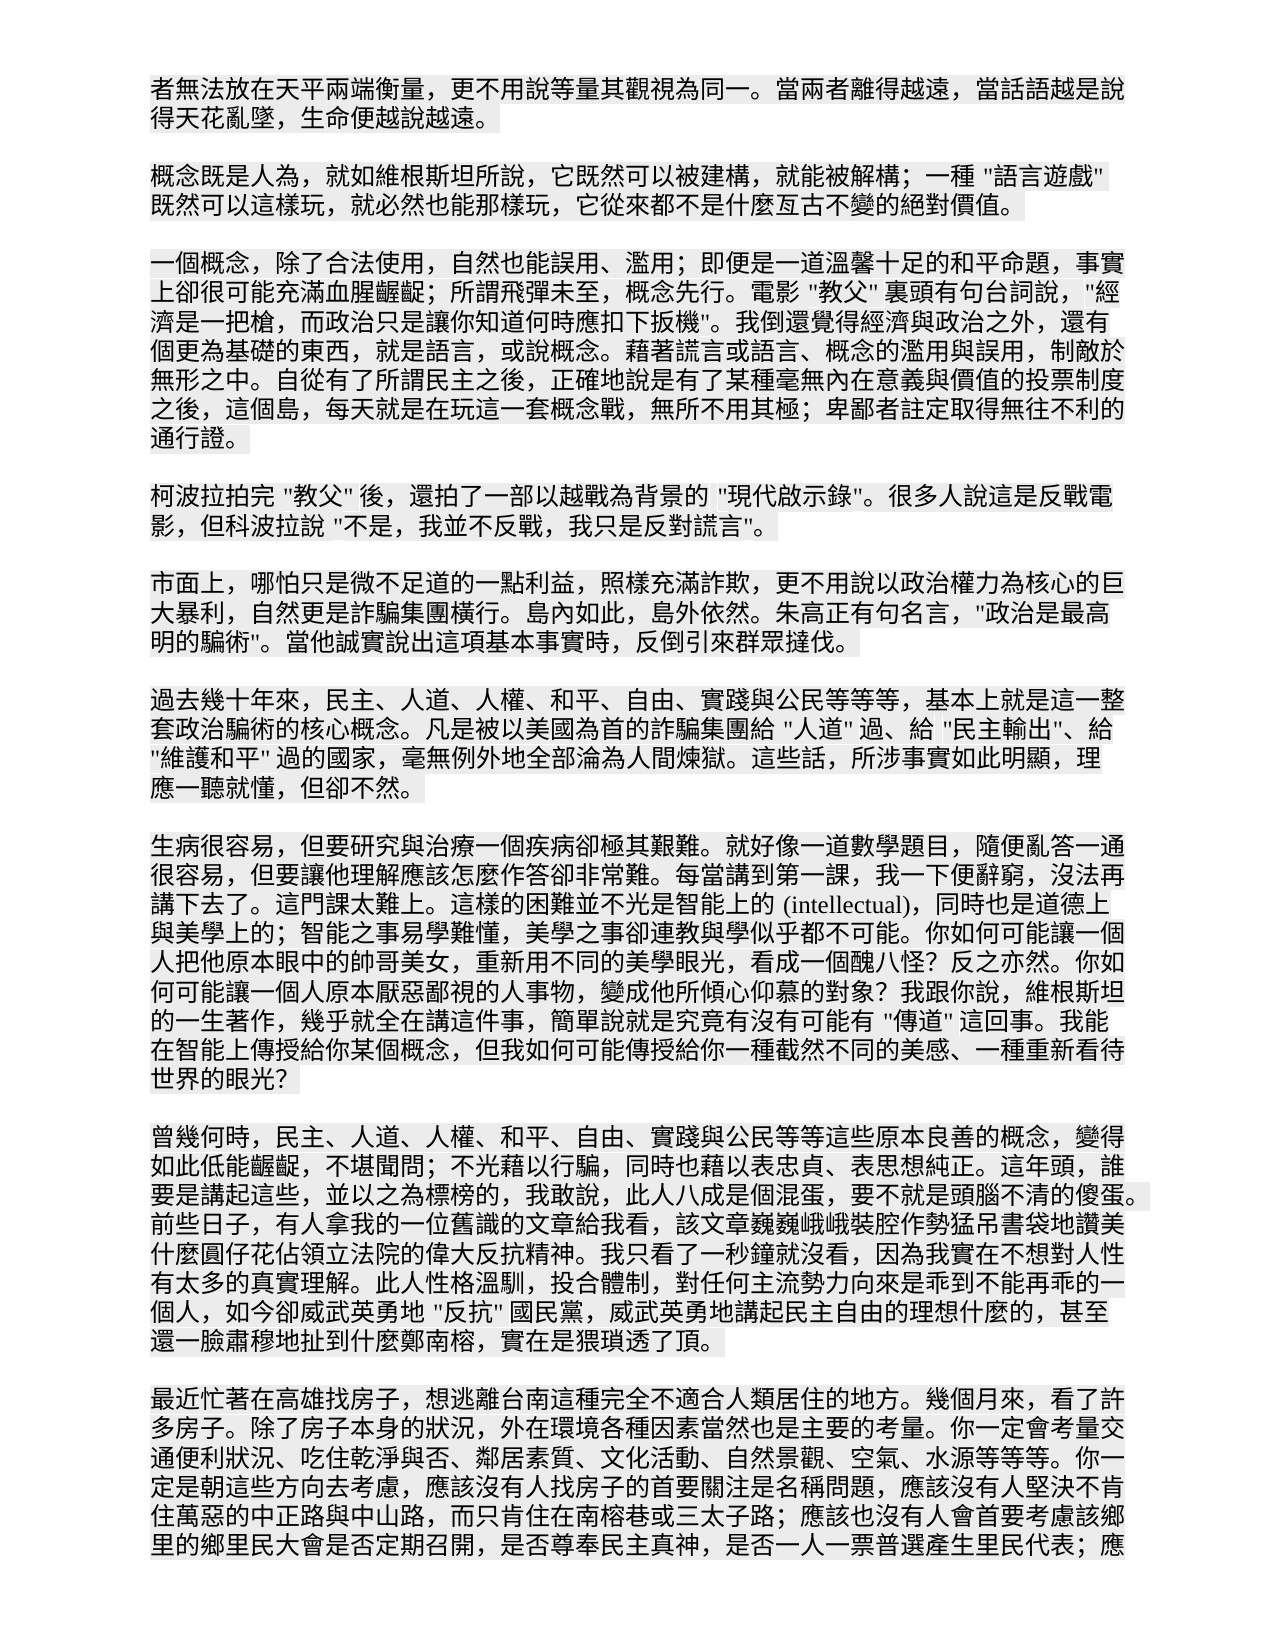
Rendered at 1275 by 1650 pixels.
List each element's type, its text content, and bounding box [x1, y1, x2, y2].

text 概念(concept)和生命(life)之間，永遠會有一道無法跨越的鴻溝，一輕一重，一虛一實，兩者無法放在天平兩端衡量，更不用說等量其觀視為同一。當兩者離得越遠，當話語越是說得天花亂墜，生命便越說越遠。 概念既是人為，就如維根斯坦所說，它既然可以被建構，就能被解構；一種 "語言遊戲" 既然可以這樣玩，就必然也能那樣玩，它從來都不是什麼亙古不變的絕對價值。 一個概念，除了合法使用，自然也能誤用、濫用；即便是一道溫馨十足的和平命題，事實上卻很可能充滿血腥齷齪；所謂飛彈未至，概念先行。電影 "教父" 裏頭有句台詞說，"經濟是一把槍，而政治只是讓你知道何時應扣下扳機"。我倒還覺得經濟與政治之外，還有個更為基礎的東西，就是語言，或說概念。藉著謊言或語言、概念的濫用與誤用，制敵於無形之中。自從有了所謂民主之後，正確地說是有了某種毫無內在意義與價值的投票制度之後，這個島，每天就是在玩這一套概念戰，無所不用其極；卑鄙者註定取得無往不利的通行證。 柯波拉拍完 "教父" 後，還拍了一部以越戰為背景的 "現代啟示錄"。很多人說這是反戰電影，但科波拉說 "不是，我並不反戰，我只是反對謊言"。 市面上，哪怕只是微不足道的一點利益，照樣充滿詐欺，更不用說以政治權力為核心的巨大暴利，自然更是詐騙集團橫行。島內如此，島外依然。朱高正有句名言，"政治是最高明的騙術"。當他誠實說出這項基本事實時，反倒引來群眾撻伐。 過去幾十年來，民主、人道、人權、和平、自由、實踐與公民等等等，基本上就是這一整套政治騙術的核心概念。凡是被以美國為首的詐騙集團給 "人道" 過、給 "民主輸出"、給 "維護和平" 過的國家，毫無例外地全部淪為人間煉獄。這些話，所涉事實如此明顯，理應一聽就懂，但卻不然。 生病很容易，但要研究與治療一個疾病卻極其艱難。就好像一道數學題目，隨便亂答一通很容易，但要讓他理解應該怎麼作答卻非常難。每當講到第一課，我一下便辭窮，沒法再講下去了。這門課太難上。這樣的困難並不光是智能上的 (intellectual)，同時也是道德上與美學上的；智能之事易學難懂，美學之事卻連教與學似乎都不可能。你如何可能讓一個人把他原本眼中的帥哥美女，重新用不同的美學眼光，看成一個醜八怪？反之亦然。你如何可能讓一個人原本厭惡鄙視的人事物，變成他所傾心仰慕的對象？我跟你說，維根斯坦的一生著作，幾乎就全在講這件事，簡單說就是究竟有沒有可能有 "傳道" 這回事。我能在智能上傳授給你某個概念，但我如何可能傳授給你一種截然不同的美感、一種重新看待世界的眼光？ 曾幾何時，民主、人道、人權、和平、自由、實踐與公民等等這些原本良善的概念，變得如此低能齷齪，不堪聞問；不光藉以行騙，同時也藉以表忠貞、表思想純正。這年頭，誰要是講起這些，並以之為標榜的，我敢說，此人八成是個混蛋，要不就是頭腦不清的傻蛋。前些日子，有人拿我的一位舊識的文章給我看，該文章巍巍峨峨裝腔作勢猛吊書袋地讚美什麼圓仔花佔領立法院的偉大反抗精神。我只看了一秒鐘就沒看，因為我實在不想對人性有太多的真實理解。此人性格溫馴，投合體制，對任何主流勢力向來是乖到不能再乖的一個人，如今卻威武英勇地 "反抗" 國民黨，威武英勇地講起民主自由的理想什麼的，甚至還一臉肅穆地扯到什麼鄭南榕，實在是猥瑣透了頂。 最近忙著在高雄找房子，想逃離台南這種完全不適合人類居住的地方。幾個月來，看了許多房子。除了房子本身的狀況，外在環境各種因素當然也是主要的考量。你一定會考量交通便利狀況、吃住乾淨與否、鄰居素質、文化活動、自然景觀、空氣、水源等等等。你一定是朝這些方向去考慮，應該沒有人找房子的首要關注是名稱問題，應該沒有人堅決不肯住萬惡的中正路與中山路，而只肯住在南榕巷或三太子路；應該也沒有人會首要考慮該鄉里的鄉里民大會是否定期召開，是否尊奉民主真神，是否一人一票普選產生里民代表；應該也沒有人會覺得為了追求鄉里大會一人一票的普選制度，搞得整個鄉里屍橫遍野、血流成河、姦殺擄掠無日無之是一樁感人的美事而趕緊搬進去共襄盛舉。 我們在處理切身相關的日常事務時都很正常，知道生命為何物，知道如何衡量人事物的真實意義與價值，可是，一碰到政治就完全走樣完全瘋狂了，任由人洗腦。詐騙集團幾乎可以完全左右他的一切思維，乃至灌輸他所要說出的一切話語，分毫不差，比我的電腦還聽話。詐騙集團要他恨誰，他就會恨得咬牙切齒；詐騙集團要他仰慕誰，他就會把他當成神一般仰慕愛戴；詐騙集團要他以某種特定的方式關注某個人事物，他就會分毫不差地以某個特定的方式關注某個人事物；詐騙集團要他在某個時刻對某種人事物沸騰，他就會馬上沸騰給你看，乖得跟茶壺一樣。 古今中外，古往今來，我對各種不可思議的人事物略有見聞，很難想像一個島，五十年前封閉得跟蛤蠣一樣密不通風，五十年後竟然更是變本加厲地愚昧與瘋狂。 [150, 75, 1125, 1560]
